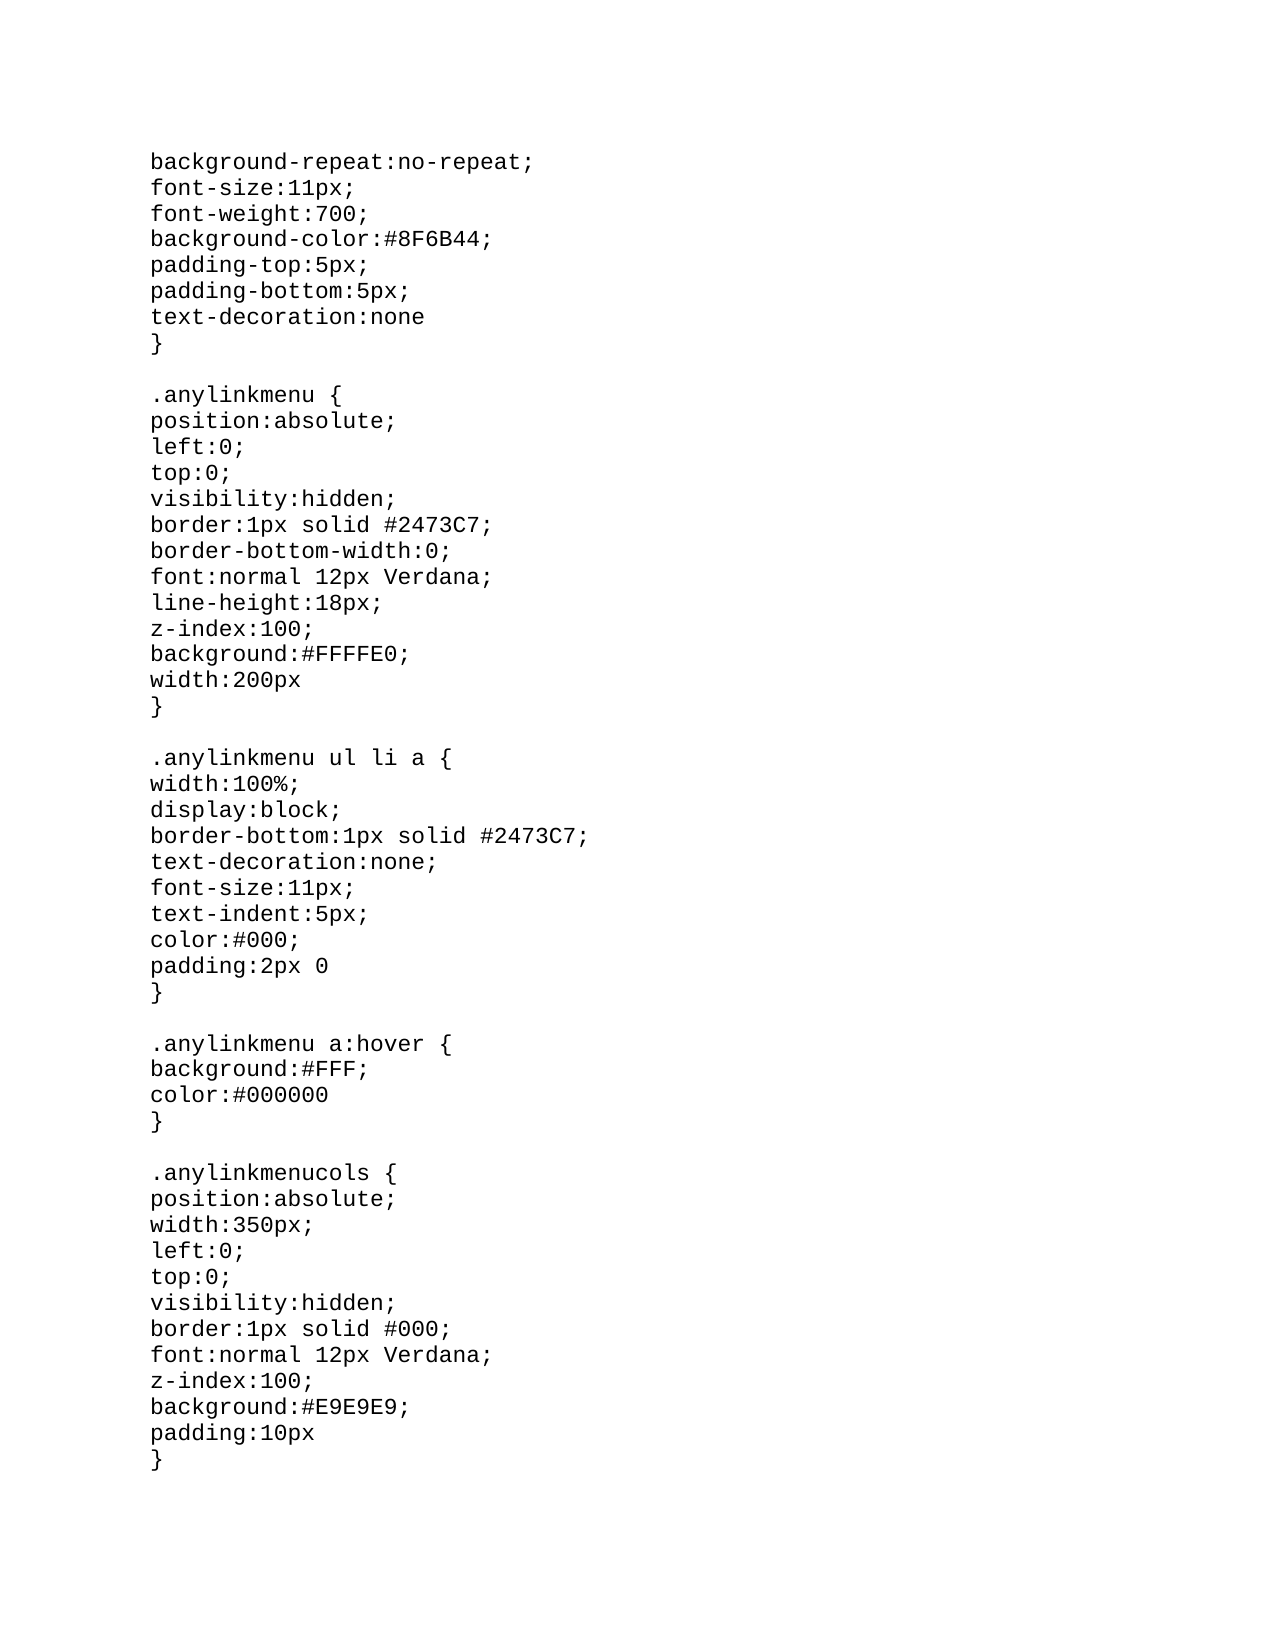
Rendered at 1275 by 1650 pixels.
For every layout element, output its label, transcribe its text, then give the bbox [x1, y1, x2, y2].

text color:#000000 [150, 1084, 1125, 1110]
text } [150, 1110, 1125, 1136]
text visibility:hidden; [150, 487, 1125, 513]
text .anylinkmenu ul li a { [150, 747, 1125, 772]
text } [150, 980, 1125, 1006]
text font:normal 12px Verdana; [150, 565, 1125, 591]
text visibility:hidden; [150, 1291, 1125, 1317]
text text-decoration:none [150, 306, 1125, 332]
text border:1px solid #2473C7; [150, 513, 1125, 539]
text top:0; [150, 1265, 1125, 1291]
text color:#000; [150, 928, 1125, 954]
text } [150, 1447, 1125, 1473]
text .anylinkmenu { [150, 383, 1125, 409]
text font-weight:700; [150, 202, 1125, 228]
text background-repeat:no-repeat; [150, 150, 1125, 176]
text padding-top:5px; [150, 254, 1125, 280]
text position:absolute; [150, 409, 1125, 435]
text background:#FFF; [150, 1058, 1125, 1084]
text background:#FFFFE0; [150, 643, 1125, 669]
text font-size:11px; [150, 176, 1125, 202]
text .anylinkmenucols { [150, 1162, 1125, 1187]
text left:0; [150, 435, 1125, 461]
text font-size:11px; [150, 876, 1125, 902]
text text-decoration:none; [150, 850, 1125, 876]
text display:block; [150, 798, 1125, 824]
text z-index:100; [150, 1369, 1125, 1395]
text padding:10px [150, 1421, 1125, 1447]
text position:absolute; [150, 1187, 1125, 1213]
text z-index:100; [150, 617, 1125, 643]
text background:#E9E9E9; [150, 1395, 1125, 1421]
text left:0; [150, 1239, 1125, 1265]
text border-bottom-width:0; [150, 539, 1125, 565]
text padding:2px 0 [150, 954, 1125, 980]
text border:1px solid #000; [150, 1317, 1125, 1343]
text line-height:18px; [150, 591, 1125, 617]
text width:200px [150, 669, 1125, 695]
text width:100%; [150, 772, 1125, 798]
text border-bottom:1px solid #2473C7; [150, 824, 1125, 850]
text padding-bottom:5px; [150, 280, 1125, 306]
text .anylinkmenu a:hover { [150, 1032, 1125, 1058]
text top:0; [150, 461, 1125, 487]
text width:350px; [150, 1213, 1125, 1239]
text } [150, 695, 1125, 721]
text background-color:#8F6B44; [150, 228, 1125, 254]
text font:normal 12px Verdana; [150, 1343, 1125, 1369]
text } [150, 332, 1125, 357]
text text-indent:5px; [150, 902, 1125, 928]
